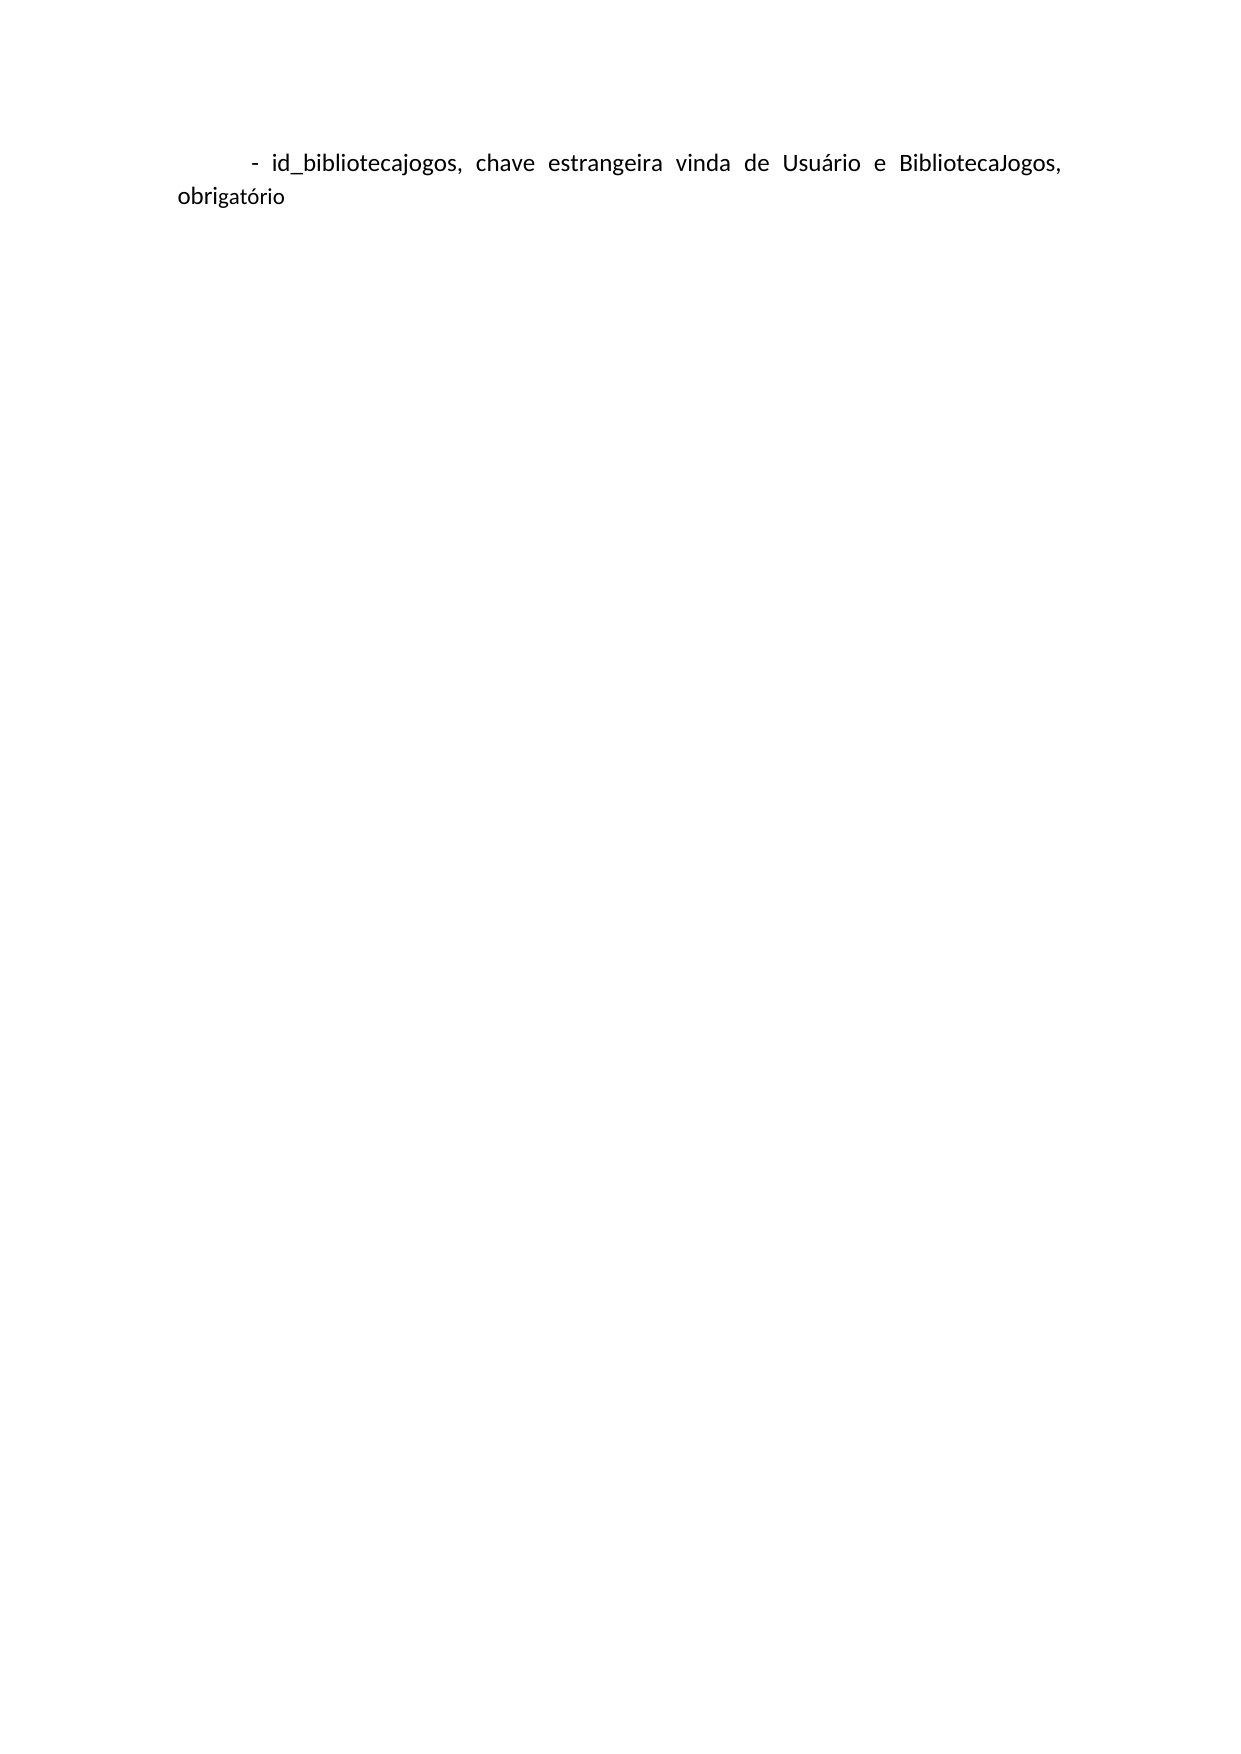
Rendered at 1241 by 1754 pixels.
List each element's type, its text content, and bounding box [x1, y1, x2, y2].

text - id_bibliotecajogos, chave estrangeira vinda de Usuário e BibliotecaJogos, obrigatório [177, 148, 1063, 211]
